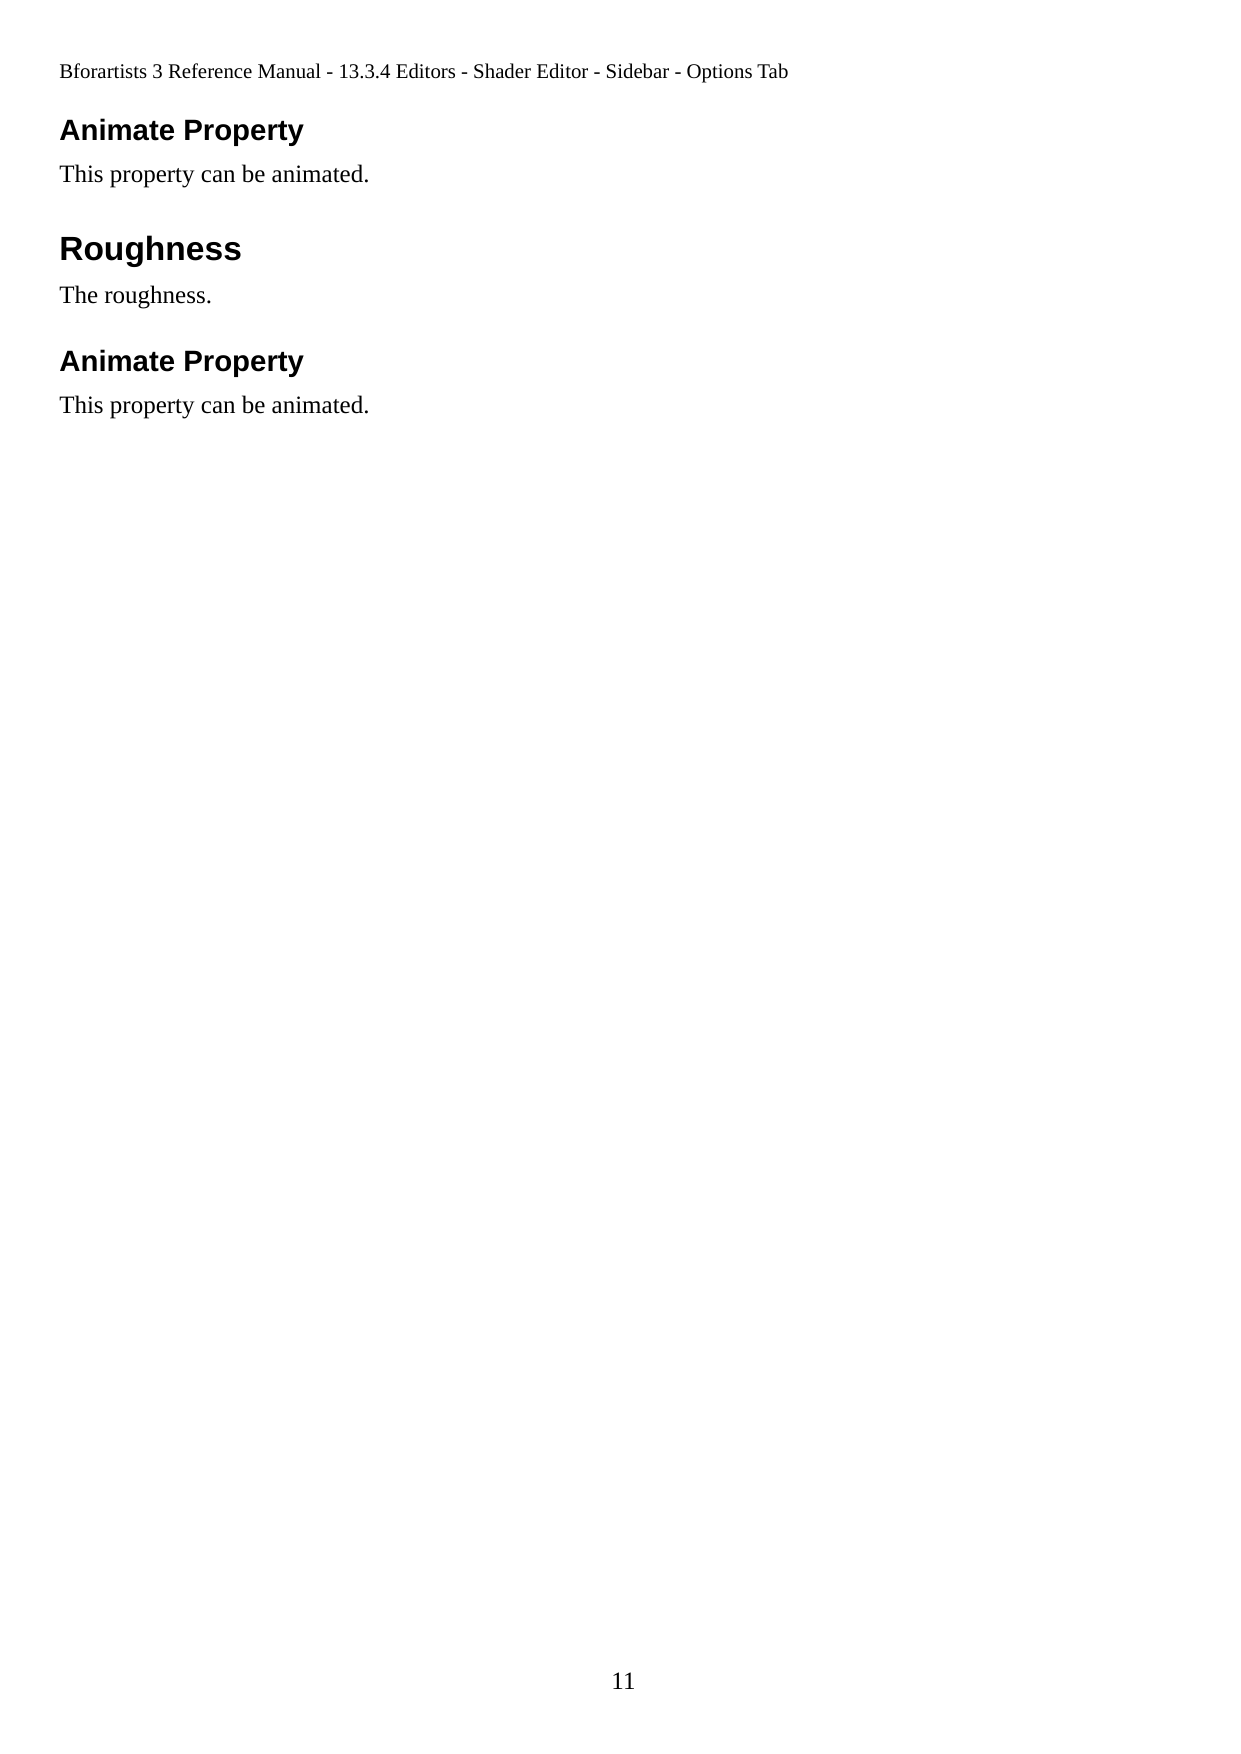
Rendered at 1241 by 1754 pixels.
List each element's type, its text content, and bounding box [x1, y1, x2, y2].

subtitle Animate Property [59, 343, 1181, 377]
text This property can be animated. [59, 390, 1181, 418]
subtitle Roughness [59, 229, 1181, 267]
subtitle Animate Property [59, 113, 1181, 146]
text The roughness. [59, 280, 1181, 309]
text This property can be animated. [59, 159, 1181, 188]
